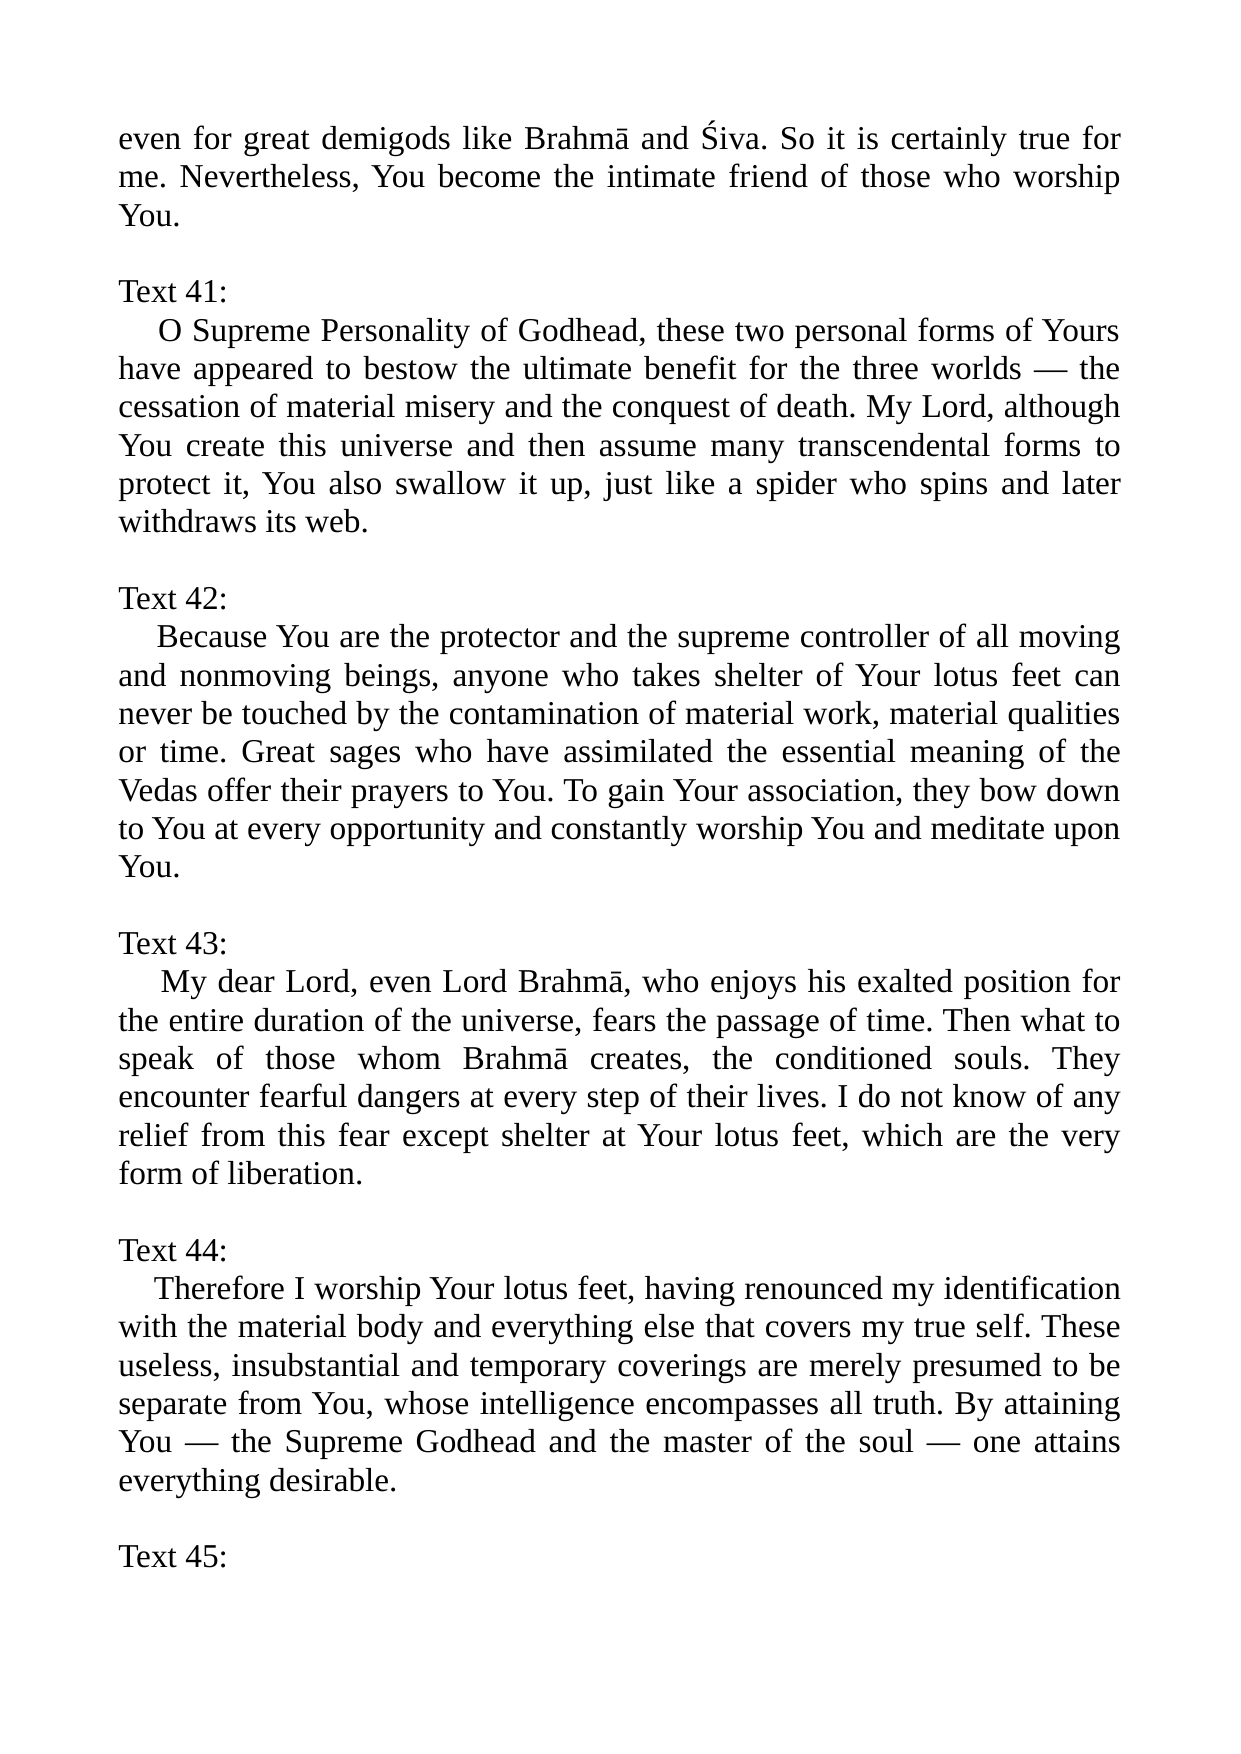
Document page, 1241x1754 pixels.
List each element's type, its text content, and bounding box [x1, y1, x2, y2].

text even for great demigods like Brahmā and Śiva. So it is certainly true for me. Nevertheless, You become the intimate friend of those who worship You. [118, 118, 1122, 233]
text Text 43: [118, 923, 1122, 961]
text Because You are the protector and the supreme controller of all moving and nonmoving beings, anyone who takes shelter of Your lotus feet can never be touched by the contamination of material work, material qualities or time. Great sages who have assimilated the essential meaning of the Vedas offer their prayers to You. To gain Your association, they bow down to You at every opportunity and constantly worship You and meditate upon You. [118, 616, 1122, 885]
text My dear Lord, even Lord Brahmā, who enjoys his exalted position for the entire duration of the universe, fears the passage of time. Then what to speak of those whom Brahmā creates, the conditioned souls. They encounter fearful dangers at every step of their lives. I do not know of any relief from this fear except shelter at Your lotus feet, which are the very form of liberation. [118, 961, 1122, 1191]
text Text 41: [118, 271, 1122, 310]
text Text 45: [118, 1536, 1122, 1575]
text Text 44: [118, 1230, 1122, 1268]
text Therefore I worship Your lotus feet, having renounced my identification with the material body and everything else that covers my true self. These useless, insubstantial and temporary coverings are merely presumed to be separate from You, whose intelligence encompasses all truth. By attaining You — the Supreme Godhead and the master of the soul — one attains everything desirable. [118, 1268, 1122, 1498]
text Text 42: [118, 578, 1122, 616]
text O Supreme Personality of Godhead, these two personal forms of Yours have appeared to bestow the ultimate benefit for the three worlds — the cessation of material misery and the conquest of death. My Lord, although You create this universe and then assume many transcendental forms to protect it, You also swallow it up, just like a spider who spins and later withdraws its web. [118, 310, 1122, 540]
